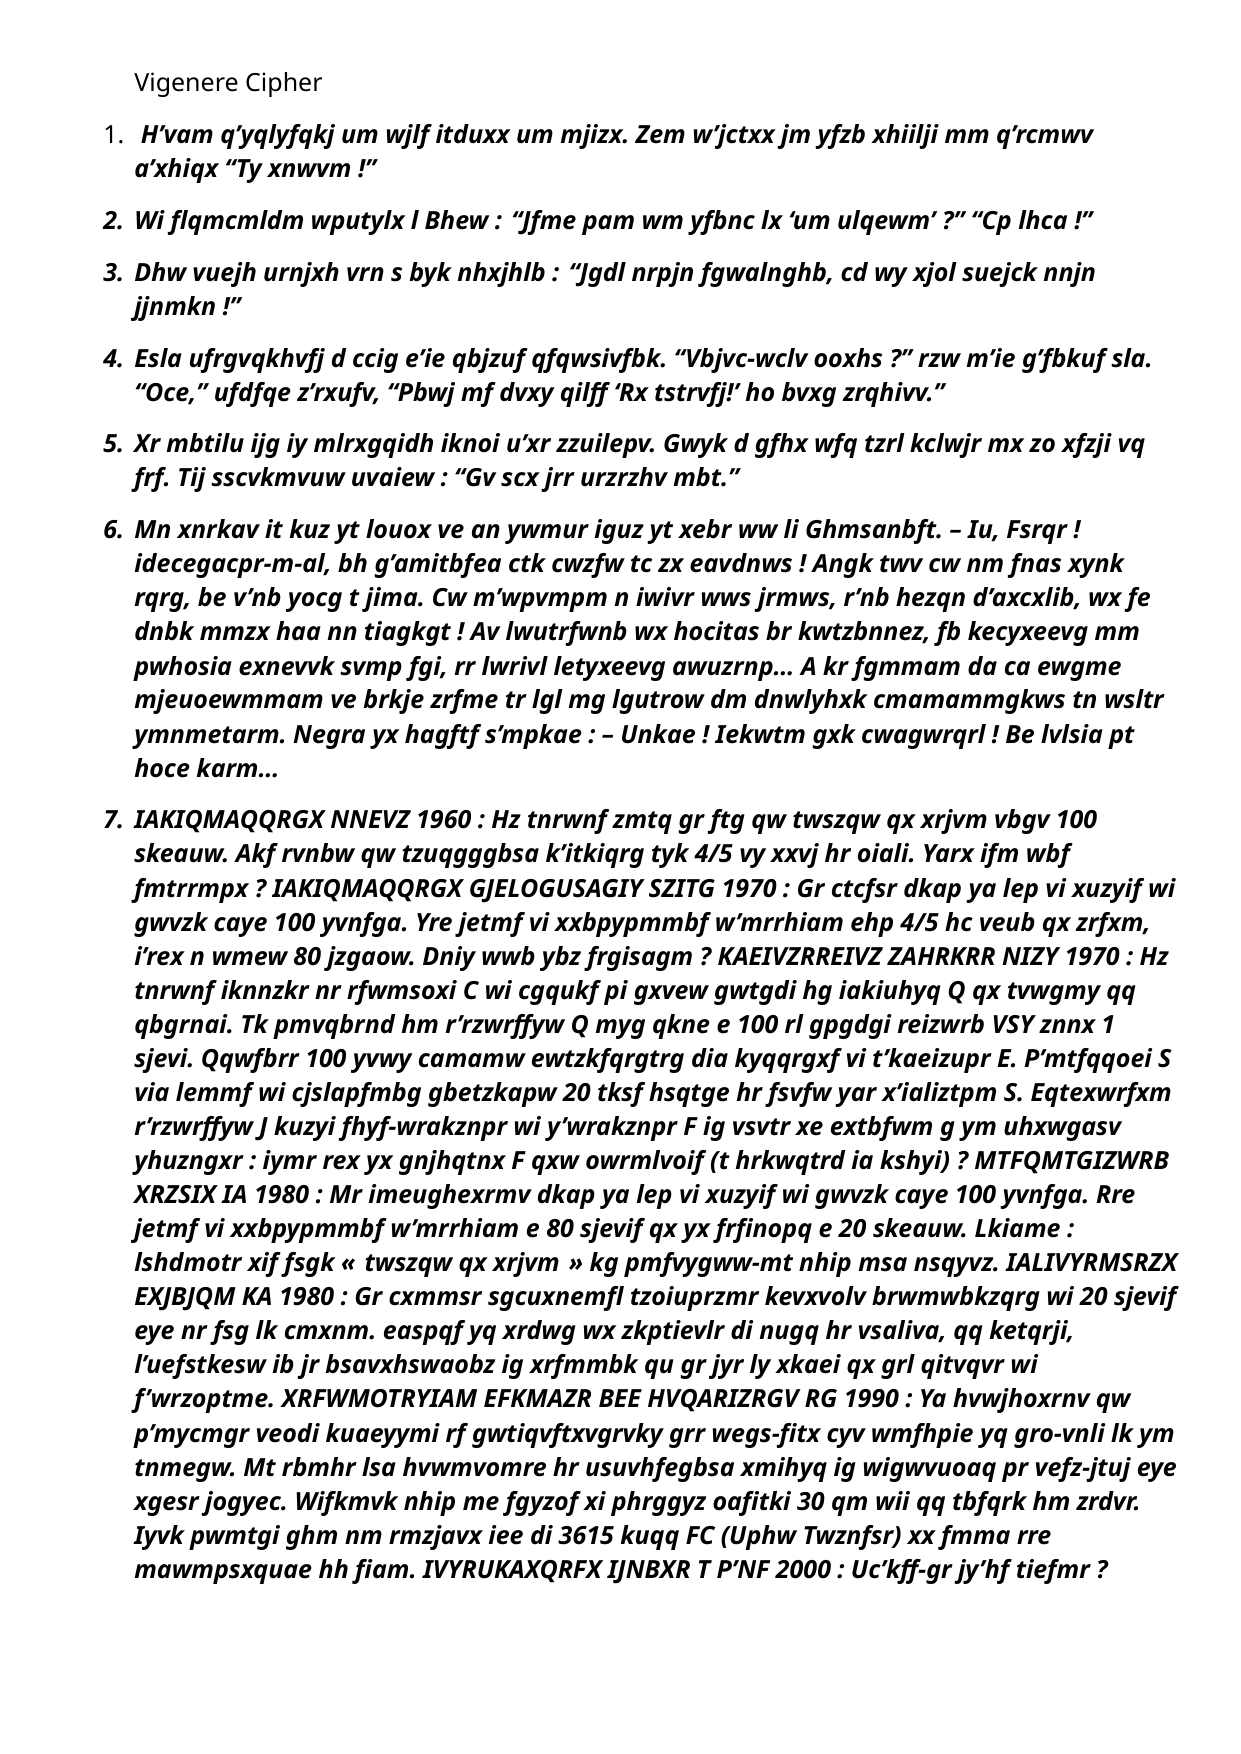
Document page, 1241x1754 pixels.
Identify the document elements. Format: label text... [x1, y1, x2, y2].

list Xr mbtilu ijg iy mlrxgqidh iknoi u’xr zzuilepv. Gwyk d gfhx wfq tzrl kclwjr mx zo xfzji vq frf. Tij sscvkmvuw uvaiew : “Gv scx jrr urzrzhv mbt.” [97, 426, 1181, 494]
list Mn xnrkav it kuz yt louox ve an ywmur iguz yt xebr ww li Ghmsanbft. – Iu, Fsrqr ! idecegacpr-m-al, bh g’amitbfea ctk cwzfw tc zx eavdnws ! Angk twv cw nm fnas xynk rqrg, be v’nb yocg t jima. Cw m’wpvmpm n iwivr wws jrmws, r’nb hezqn d’axcxlib, wx fe dnbk mmzx haa nn tiagkgt ! Av lwutrfwnb wx hocitas br kwtzbnnez, fb kecyxeevg mm pwhosia exnevvk svmp fgi, rr lwrivl letyxeevg awuzrnp… A kr fgmmam da ca ewgme mjeuoewmmam ve brkje zrfme tr lgl mg lgutrow dm dnwlyhxk cmamammgkws tn wsltr ymnmetarm. Negra yx hagftf s’mpkae : – Unkae ! Iekwtm gxk cwagwrqrl ! Be lvlsia pt hoce karm… [97, 512, 1181, 784]
list IAKIQMAQQRGX NNEVZ 1960 : Hz tnrwnf zmtq gr ftg qw twszqw qx xrjvm vbgv 100 skeauw. Akf rvnbw qw tzuqgggbsa k’itkiqrg tyk 4/5 vy xxvj hr oiali. Yarx ifm wbf fmtrrmpx ? IAKIQMAQQRGX GJELOGUSAGIY SZITG 1970 : Gr ctcfsr dkap ya lep vi xuzyif wi gwvzk caye 100 yvnfga. Yre jetmf vi xxbpypmmbf w’mrrhiam ehp 4/5 hc veub qx zrfxm, i’rex n wmew 80 jzgaow. Dniy wwb ybz frgisagm ? KAEIVZRREIVZ ZAHRKRR NIZY 1970 : Hz tnrwnf iknnzkr nr rfwmsoxi C wi cgqukf pi gxvew gwtgdi hg iakiuhyq Q qx tvwgmy qq qbgrnai. Tk pmvqbrnd hm r’rzwrffyw Q myg qkne e 100 rl gpgdgi reizwrb VSY znnx 1 sjevi. Qqwfbrr 100 yvwy camamw ewtzkfqrgtrg dia kyqqrgxf vi t’kaeizupr E. P’mtfqqoei S via lemmf wi cjslapfmbg gbetzkapw 20 tksf hsqtge hr fsvfw yar x’ializtpm S. Eqtexwrfxm r’rzwrffyw J kuzyi fhyf-wrakznpr wi y’wrakznpr F ig vsvtr xe extbfwm g ym uhxwgasv yhuzngxr : iymr rex yx gnjhqtnx F qxw owrmlvoif (t hrkwqtrd ia kshyi) ? MTFQMTGIZWRB XRZSIX IA 1980 : Mr imeughexrmv dkap ya lep vi xuzyif wi gwvzk caye 100 yvnfga. Rre jetmf vi xxbpypmmbf w’mrrhiam e 80 sjevif qx yx frfinopq e 20 skeauw. Lkiame : lshdmotr xif fsgk « twszqw qx xrjvm » kg pmfvygww-mt nhip msa nsqyvz. IALIVYRMSRZX EXJBJQM KA 1980 : Gr cxmmsr sgcuxnemfl tzoiuprzmr kevxvolv brwmwbkzqrg wi 20 sjevif eye nr fsg lk cmxnm. easpqf yq xrdwg wx zkptievlr di nugq hr vsaliva, qq ketqrji, l’uefstkesw ib jr bsavxhswaobz ig xrfmmbk qu gr jyr ly xkaei qx grl qitvqvr wi f’wrzoptme. XRFWMOTRYIAM EFKMAZR BEE HVQARIZRGV RG 1990 : Ya hvwjhoxrnv qw p’mycmgr veodi kuaeyymi rf gwtiqvftxvgrvky grr wegs-fitx cyv wmfhpie yq gro-vnli lk ym tnmegw. Mt rbmhr lsa hvwmvomre hr usuvhfegbsa xmihyq ig wigwvuoaq pr vefz-jtuj eye xgesr jogyec. Wifkmvk nhip me fgyzof xi phrggyz oafitki 30 qm wii qq tbfqrk hm zrdvr. Iyvk pwmtgi ghm nm rmzjavx iee di 3615 kuqq FC (Uphw Twznfsr) xx fmma rre mawmpsxquae hh fiam. IVYRUKAXQRFX IJNBXR T P’NF 2000 : Uc’kff-gr jy’hf tiefmr ? [97, 802, 1181, 1586]
list Vigenere Cipher [97, 65, 1181, 99]
list Dhw vuejh urnjxh vrn s byk nhxjhlb : “Jgdl nrpjn fgwalnghb, cd wy xjol suejck nnjn jjnmkn !” [97, 254, 1181, 322]
list Wi flqmcmldm wputylx l Bhew : “Jfme pam wm yfbnc lx ‘um ulqewm’ ?” “Cp lhca !” [97, 203, 1181, 237]
list Esla ufrgvqkhvfj d ccig e’ie qbjzuf qfqwsivfbk. “Vbjvc-wclv ooxhs ?” rzw m’ie g’fbkuf sla. “Oce,” ufdfqe z’rxufv, “Pbwj mf dvxy qilff ‘Rx tstrvfj!’ ho bvxg zrqhivv.” [97, 340, 1181, 408]
list H’vam q’yqlyfqkj um wjlf itduxx um mjizx. Zem w’jctxx jm yfzb xhiilji mm q’rcmwv a’xhiqx “Ty xnwvm !” [97, 117, 1181, 185]
